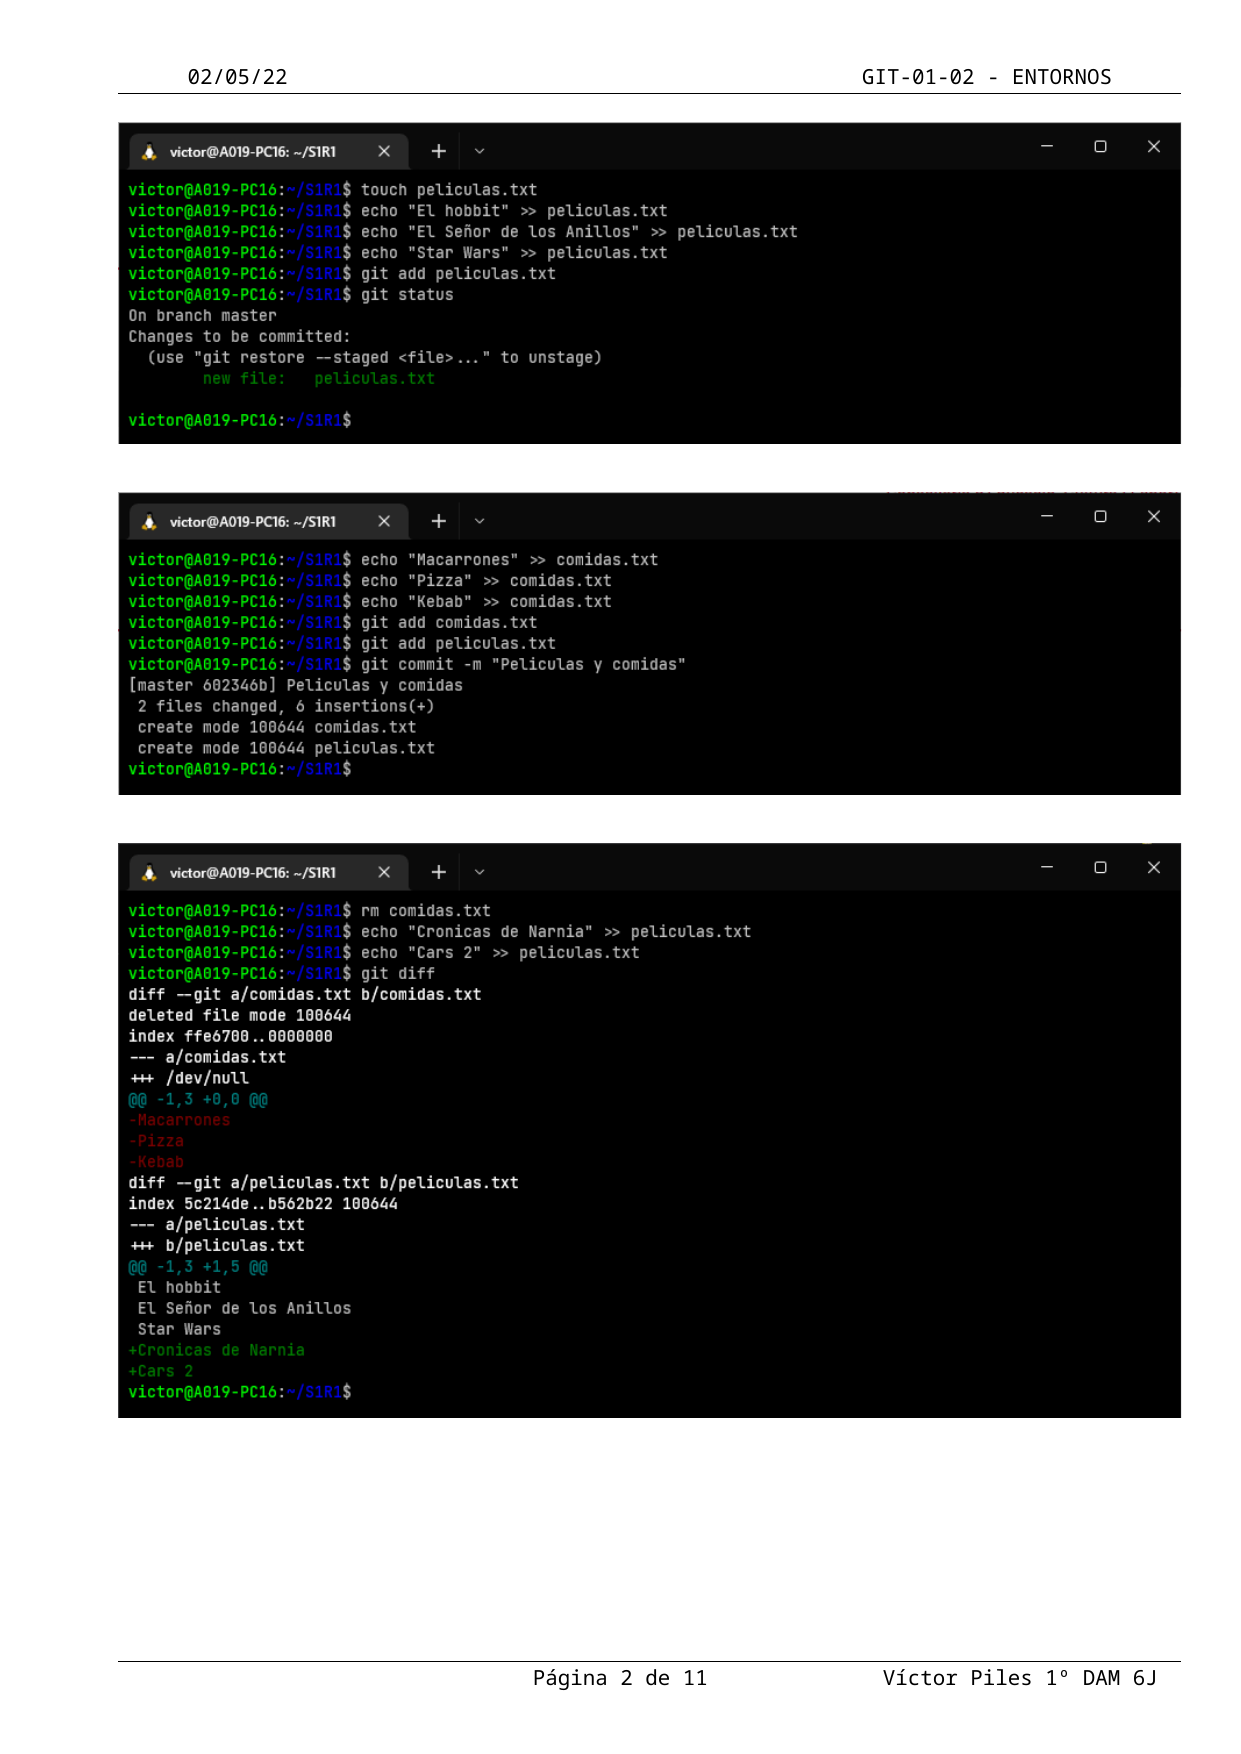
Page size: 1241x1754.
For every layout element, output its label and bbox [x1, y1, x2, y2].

picture [118, 122, 1182, 444]
picture [118, 843, 1182, 1418]
picture [118, 492, 1182, 795]
